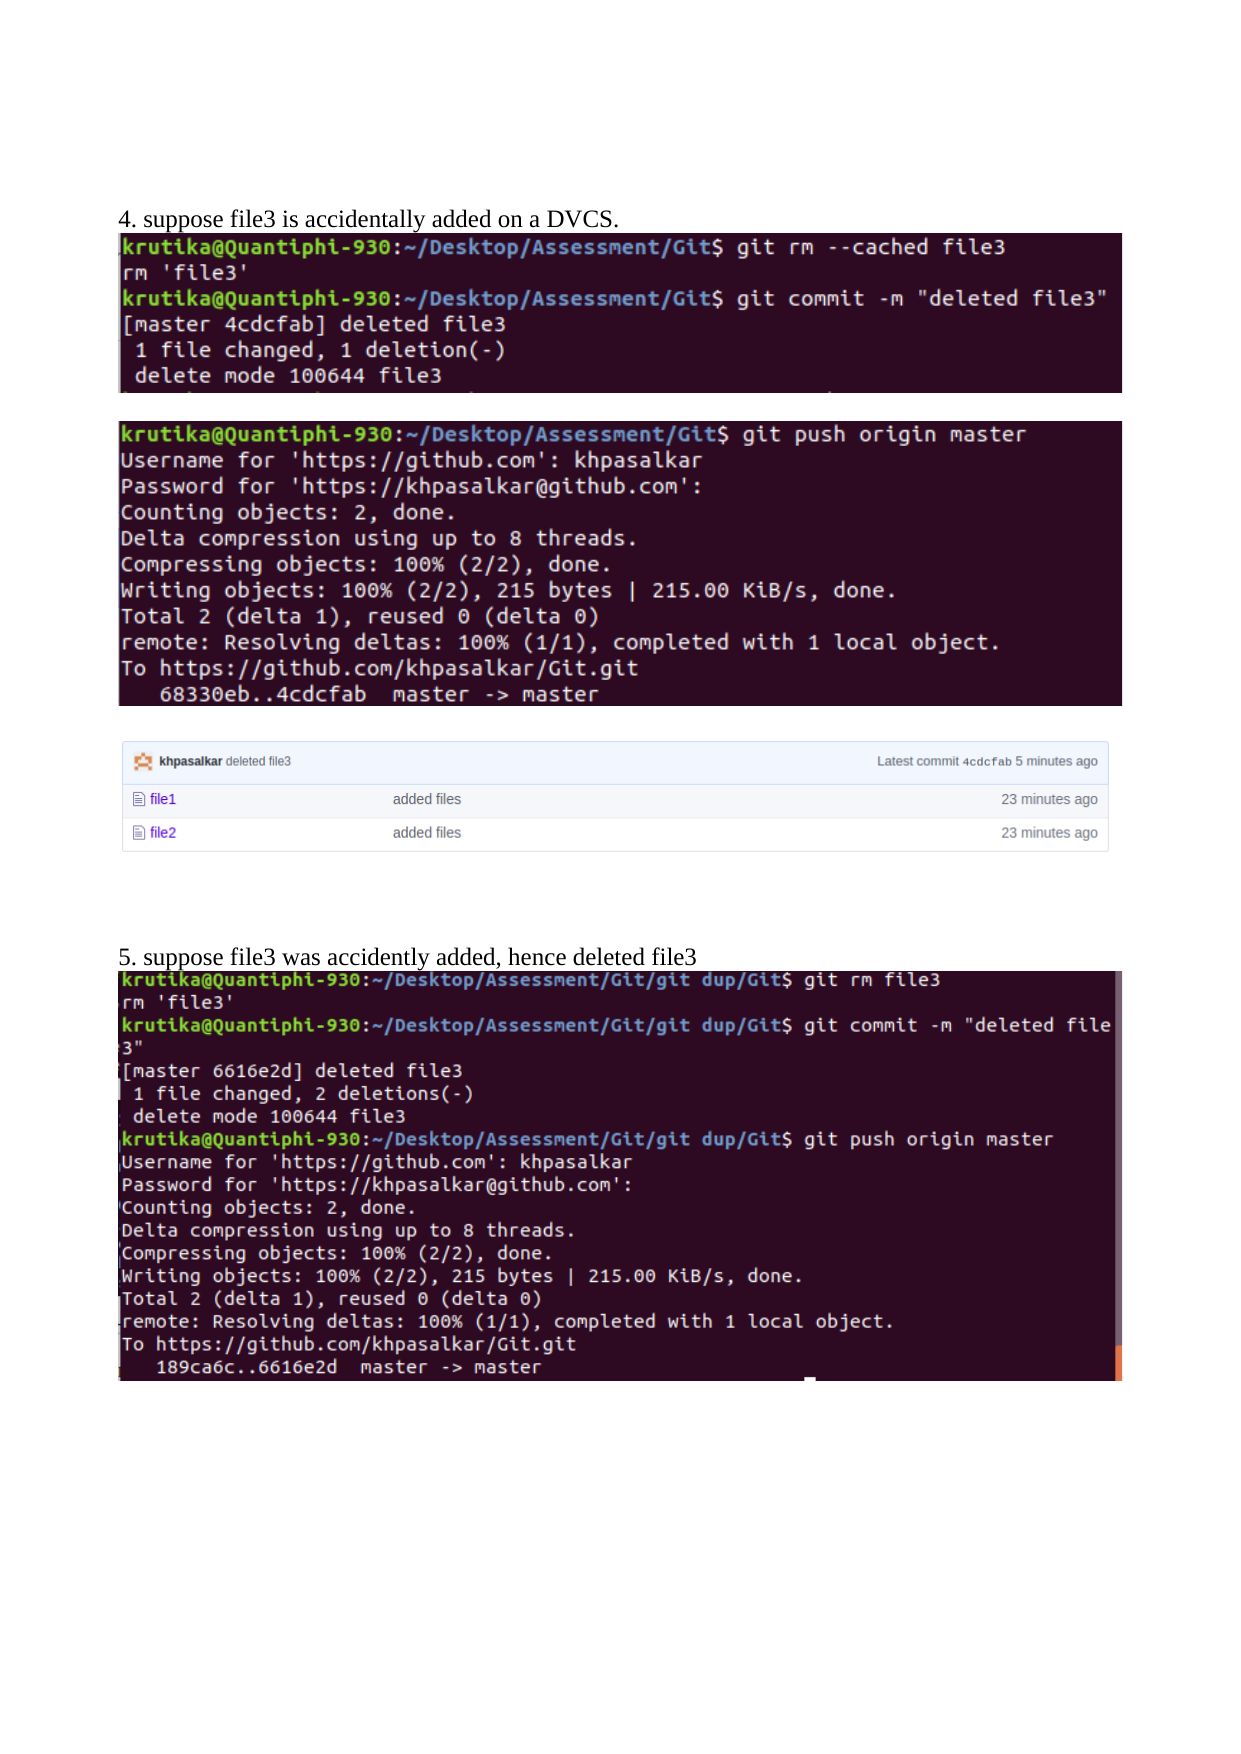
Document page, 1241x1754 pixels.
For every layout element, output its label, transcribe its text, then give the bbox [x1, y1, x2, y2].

text 4. suppose file3 is accidentally added on a DVCS. [118, 204, 1122, 233]
text 5. suppose file3 was accidently added, hence deleted file3 [118, 942, 1122, 971]
picture [118, 971, 1123, 1381]
picture [118, 233, 1123, 393]
picture [118, 734, 1123, 857]
picture [118, 421, 1123, 706]
